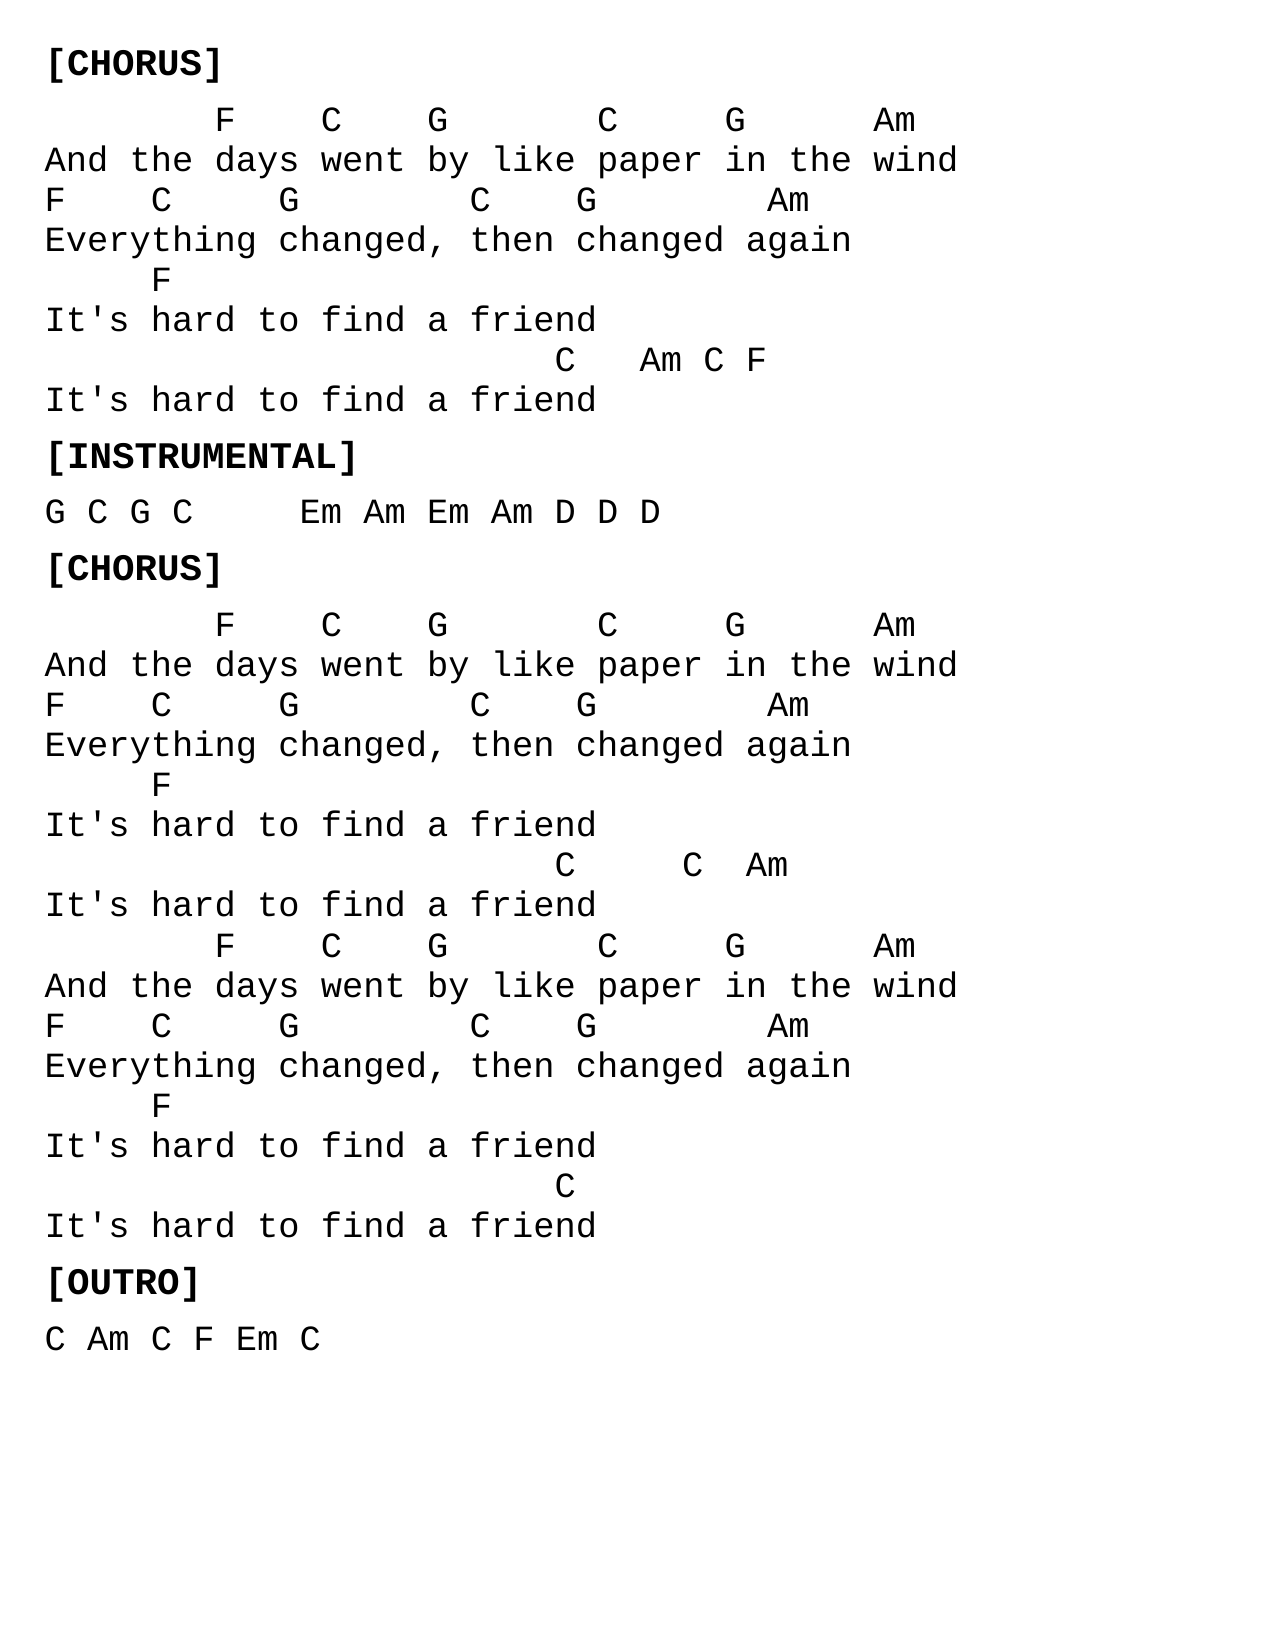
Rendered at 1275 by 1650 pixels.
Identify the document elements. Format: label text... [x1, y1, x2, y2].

text It's hard to find a friend [44, 887, 1231, 927]
text And the days went by like paper in the wind [44, 142, 1231, 182]
text F [44, 767, 1231, 807]
text C C Am [44, 847, 1231, 887]
text Everything changed, then changed again [44, 727, 1231, 767]
subtitle [CHORUS] [44, 549, 1231, 592]
text F [44, 262, 1231, 302]
text C [44, 1168, 1231, 1208]
text F C G C G Am [44, 607, 1231, 647]
text F C G C G Am [44, 182, 1231, 222]
subtitle [CHORUS] [44, 44, 1231, 87]
text It's hard to find a friend [44, 1128, 1231, 1168]
text F C G C G Am [44, 102, 1231, 142]
text It's hard to find a friend [44, 382, 1231, 422]
text It's hard to find a friend [44, 807, 1231, 847]
subtitle [OUTRO] [44, 1263, 1231, 1306]
text F C G C G Am [44, 1008, 1231, 1048]
text F C G C G Am [44, 927, 1231, 968]
text F [44, 1088, 1231, 1128]
text F C G C G Am [44, 687, 1231, 727]
text And the days went by like paper in the wind [44, 647, 1231, 687]
text Everything changed, then changed again [44, 1048, 1231, 1088]
text And the days went by like paper in the wind [44, 968, 1231, 1008]
text It's hard to find a friend [44, 302, 1231, 342]
subtitle [INSTRUMENTAL] [44, 437, 1231, 480]
text C Am C F [44, 342, 1231, 382]
text G C G C Em Am Em Am D D D [44, 494, 1231, 534]
text It's hard to find a friend [44, 1208, 1231, 1248]
text C Am C F Em C [44, 1320, 1231, 1361]
text Everything changed, then changed again [44, 222, 1231, 262]
